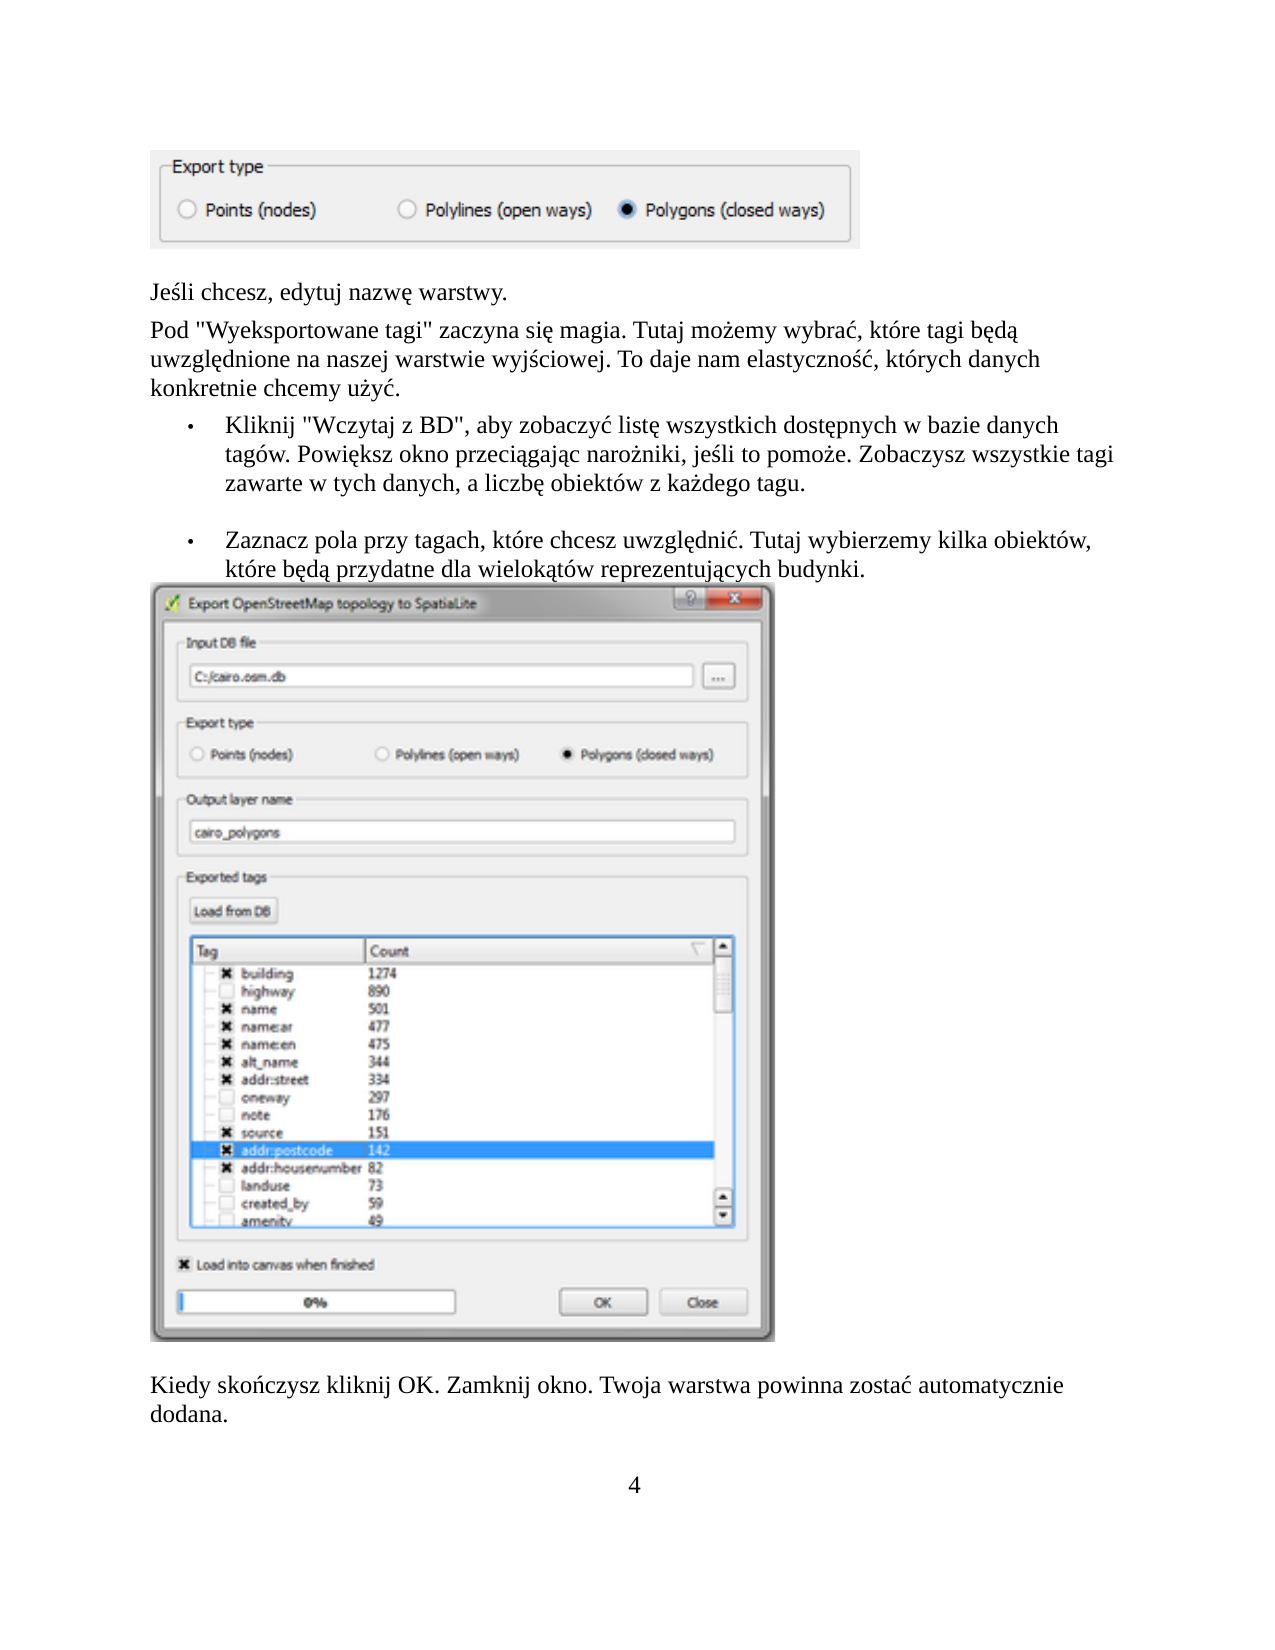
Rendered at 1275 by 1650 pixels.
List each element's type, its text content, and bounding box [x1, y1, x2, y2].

picture [150, 150, 861, 249]
list Zaznacz pola przy tagach, które chcesz uwzględnić. Tutaj wybierzemy kilka obiektów, które będą przydatne dla wielokątów reprezentujących budynki. [187, 525, 1125, 583]
list Kliknij "Wczytaj z BD", aby zobaczyć listę wszystkich dostępnych w bazie danych tagów. Powiększ okno przeciągając narożniki, jeśli to pomoże. Zobaczysz wszystkie tagi zawarte w tych danych, a liczbę obiektów z każdego tagu. [187, 410, 1125, 525]
text Jeśli chcesz, edytuj nazwę warstwy. [150, 277, 1125, 306]
text Pod "Wyeksportowane tagi" zaczyna się magia. Tutaj możemy wybrać, które tagi będą uwzględnione na naszej warstwie wyjściowej. To daje nam elastyczność, których danych konkretnie chcemy użyć. [150, 315, 1125, 401]
picture [150, 582, 775, 1342]
text Kiedy skończysz kliknij OK. Zamknij okno. Twoja warstwa powinna zostać automatycznie dodana. [150, 1370, 1125, 1427]
